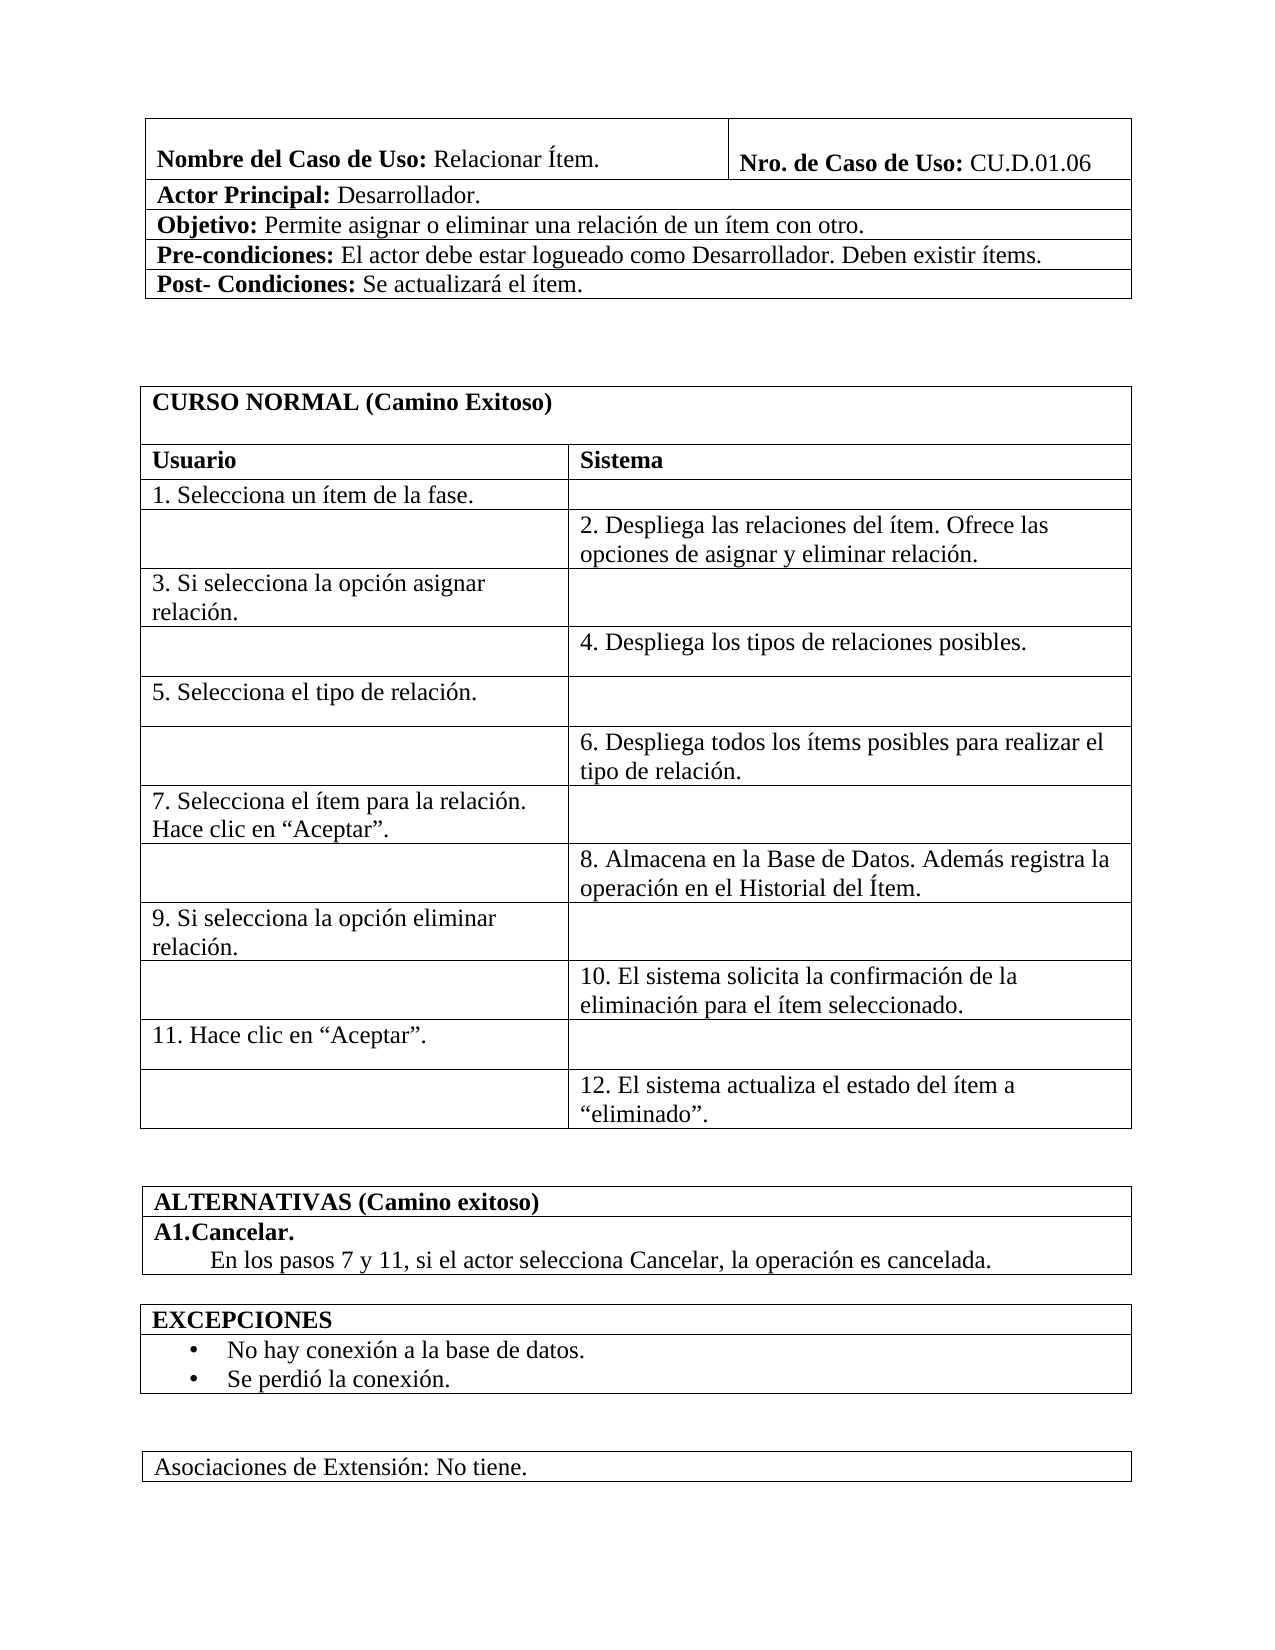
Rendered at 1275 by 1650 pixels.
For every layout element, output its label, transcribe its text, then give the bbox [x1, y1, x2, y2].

table_cell Pre-condiciones: El actor debe estar logueado como Desarrollador. Deben existir ítems. [146, 240, 1131, 268]
table_header CURSO NORMAL (Camino Exitoso) [141, 387, 1131, 444]
table_cell 12. El sistema actualiza el estado del ítem a “eliminado”. [569, 1070, 1131, 1127]
table_cell 8. Almacena en la Base de Datos. Además registra la operación en el Historial del Ítem. [569, 844, 1131, 902]
table_cell 3. Si selecciona la opción asignar relación. [141, 569, 568, 626]
table_cell [141, 1070, 568, 1127]
table_cell 10. El sistema solicita la confirmación de la eliminación para el ítem seleccionado. [569, 961, 1131, 1019]
table_cell 4. Despliega los tipos de relaciones posibles. [569, 627, 1131, 676]
table_cell Objetivo: Permite asignar o eliminar una relación de un ítem con otro. [146, 210, 1131, 239]
table_cell No hay conexión a la base de datos. Se perdió la conexión. [141, 1335, 1131, 1392]
table_cell 9. Si selecciona la opción eliminar relación. [141, 903, 568, 960]
table_cell [569, 569, 1131, 626]
table_cell 6. Despliega todos los ítems posibles para realizar el tipo de relación. [569, 727, 1131, 785]
table_cell 7. Selecciona el ítem para la relación. Hace clic en “Aceptar”. [141, 786, 568, 843]
table_cell 11. Hace clic en “Aceptar”. [141, 1020, 568, 1069]
table_cell [141, 727, 568, 785]
table_cell [569, 903, 1131, 960]
table_cell 2. Despliega las relaciones del ítem. Ofrece las opciones de asignar y eliminar relación. [569, 510, 1131, 567]
table_cell [569, 480, 1131, 509]
table_cell Usuario [141, 445, 568, 479]
table_cell Cancelar. En los pasos 7 y 11, si el actor selecciona Cancelar, la operación es cancelada. [143, 1217, 1131, 1274]
table_cell [141, 627, 568, 676]
table_cell 5. Selecciona el tipo de relación. [141, 677, 568, 726]
table_cell [141, 510, 568, 567]
table_header Asociaciones de Extensión: No tiene. [143, 1452, 1131, 1481]
table_cell [569, 786, 1131, 843]
table_header Nombre del Caso de Uso: Relacionar Ítem. [146, 119, 728, 179]
table_cell [141, 961, 568, 1019]
table_cell Sistema [569, 445, 1131, 479]
table_cell [569, 677, 1131, 726]
table_header Nro. de Caso de Uso: CU.D.01.06 [729, 119, 1131, 179]
table_cell Post- Condiciones: Se actualizará el ítem. [146, 270, 1131, 298]
table_header ALTERNATIVAS (Camino exitoso) [143, 1187, 1131, 1216]
table_cell [141, 844, 568, 902]
table_header EXCEPCIONES [141, 1305, 1131, 1334]
table_cell [569, 1020, 1131, 1069]
table_cell Actor Principal: Desarrollador. [146, 180, 1131, 209]
table_cell 1. Selecciona un ítem de la fase. [141, 480, 568, 509]
